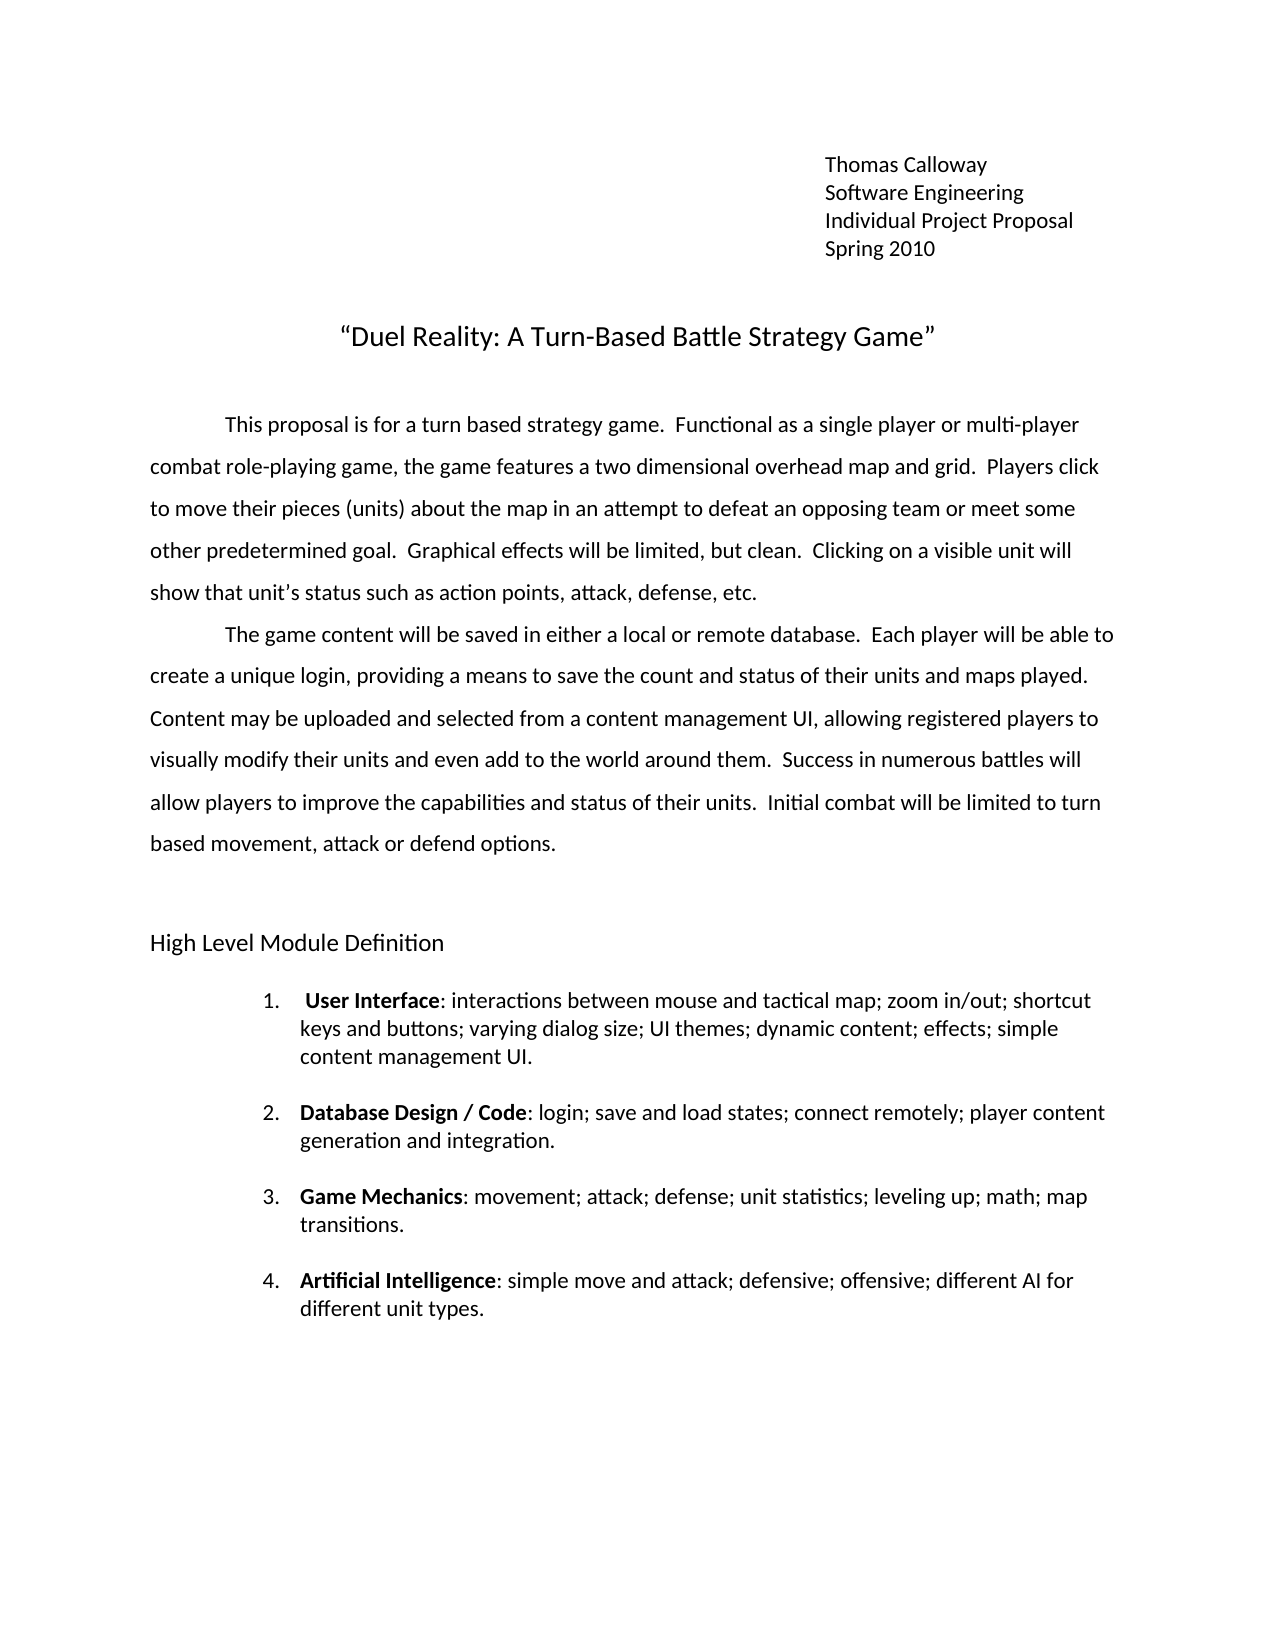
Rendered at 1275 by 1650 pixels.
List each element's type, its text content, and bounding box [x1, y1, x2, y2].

text High Level Module Definition [150, 928, 1125, 958]
text The game content will be saved in either a local or remote database. Each player will be able to create a unique login, providing a means to save the count and status of their units and maps played. Content may be uploaded and selected from a content management UI, allowing registered players to visually modify their units and even add to the world around them. Success in numerous battles will allow players to improve the capabilities and status of their units. Initial combat will be limited to turn based movement, attack or defend options. [150, 620, 1125, 858]
text Software Engineering [825, 178, 1125, 206]
text Spring 2010 [825, 234, 1125, 262]
list User Interface: interactions between mouse and tactical map; zoom in/out; shortcut keys and buttons; varying dialog size; UI themes; dynamic content; effects; simple content management UI. [262, 986, 1125, 1070]
text Individual Project Proposal [825, 206, 1125, 234]
list Game Mechanics: movement; attack; defense; unit statistics; leveling up; math; map transitions. [262, 1182, 1125, 1238]
text This proposal is for a turn based strategy game. Functional as a single player or multi-player combat role-playing game, the game features a two dimensional overhead map and grid. Players click to move their pieces (units) about the map in an attempt to defeat an opposing team or meet some other predetermined goal. Graphical effects will be limited, but clean. Clicking on a visible unit will show that unit’s status such as action points, attack, defense, etc. [150, 410, 1125, 606]
text “Duel Reality: A Turn-Based Battle Strategy Game” [150, 318, 1125, 354]
text Thomas Calloway [825, 150, 1125, 178]
list Database Design / Code: login; save and load states; connect remotely; player content generation and integration. [262, 1098, 1125, 1154]
list Artificial Intelligence: simple move and attack; defensive; offensive; different AI for different unit types. [262, 1266, 1125, 1322]
